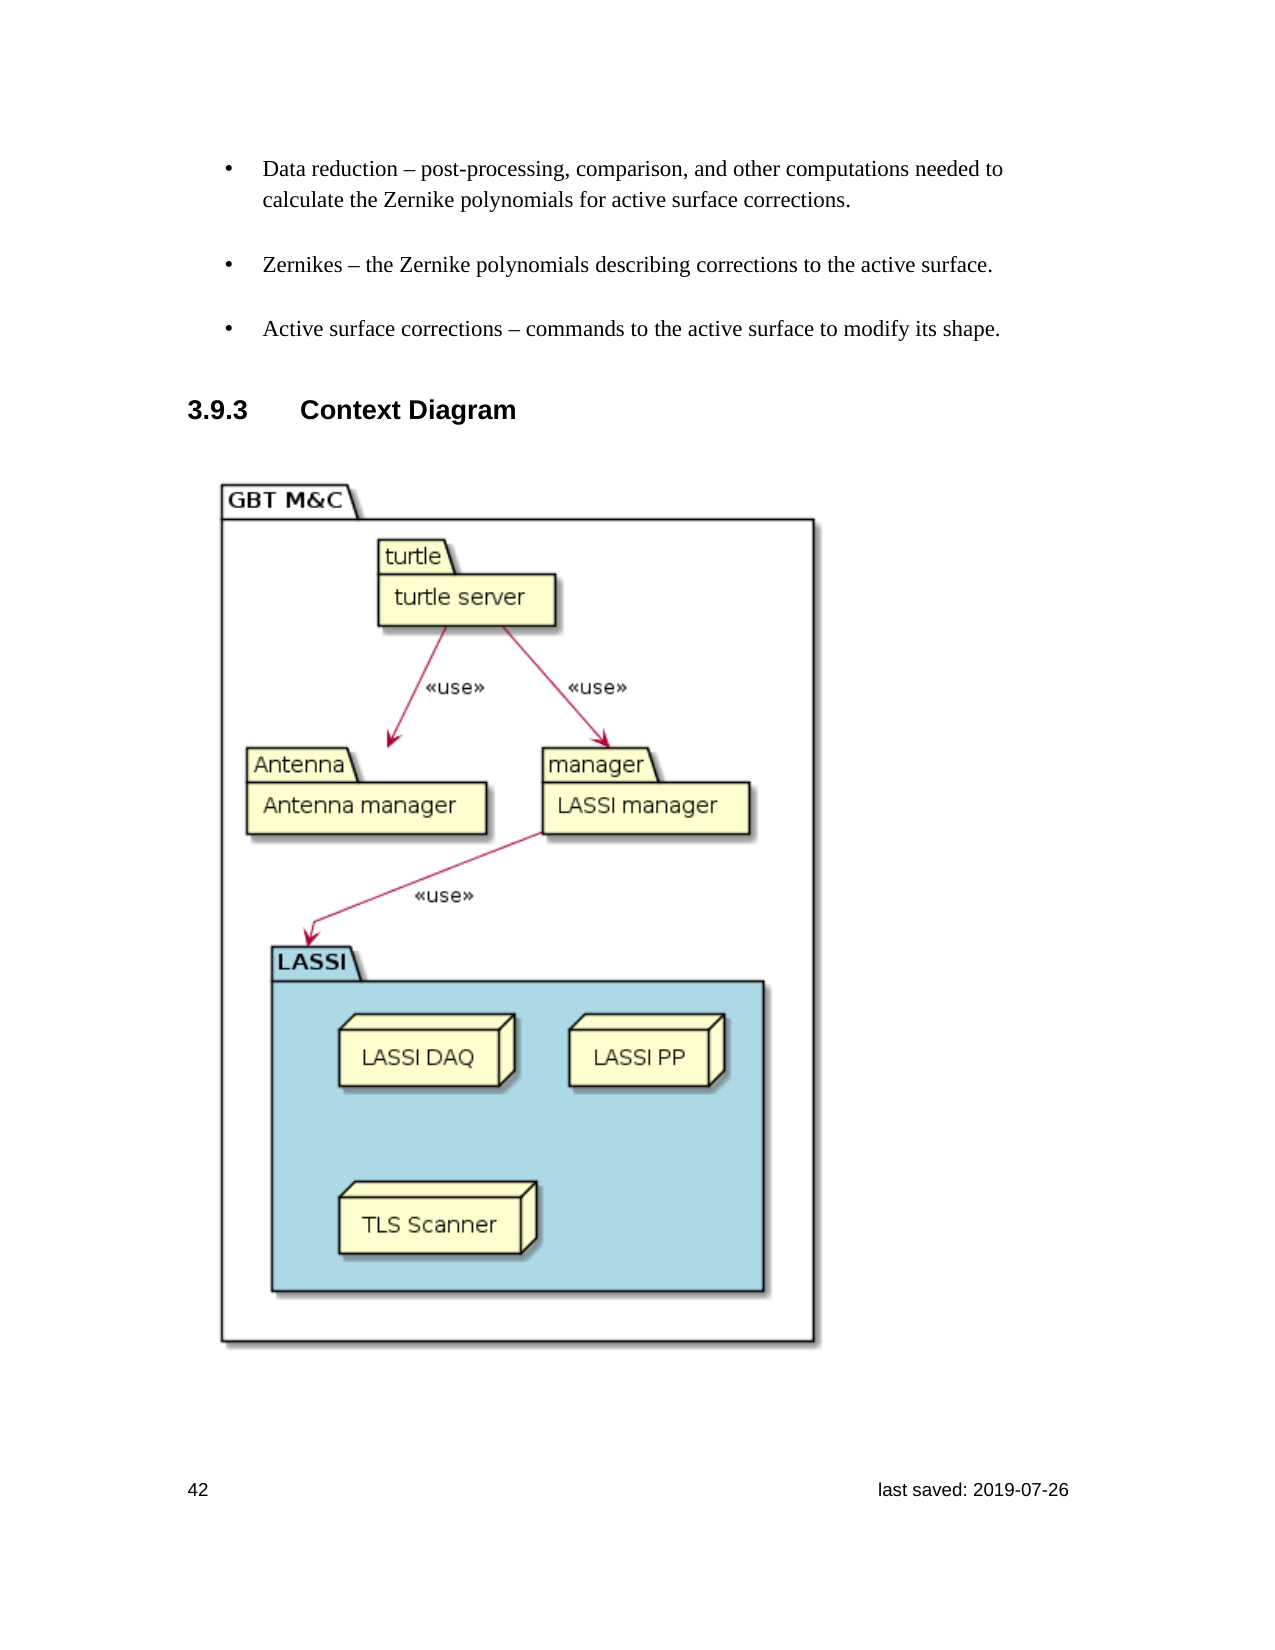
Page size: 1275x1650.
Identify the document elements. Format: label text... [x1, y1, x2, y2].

list Active surface corrections – commands to the active surface to modify its shape. [225, 310, 1087, 342]
list Zernikes – the Zernike polynomials describing corrections to the active surface. [225, 246, 1087, 277]
picture [187, 447, 846, 1358]
subtitle Context Diagram [187, 389, 1087, 425]
list Data reduction – post-processing, comparison, and other computations needed to calculate the Zernike polynomials for active surface corrections. [225, 150, 1087, 212]
